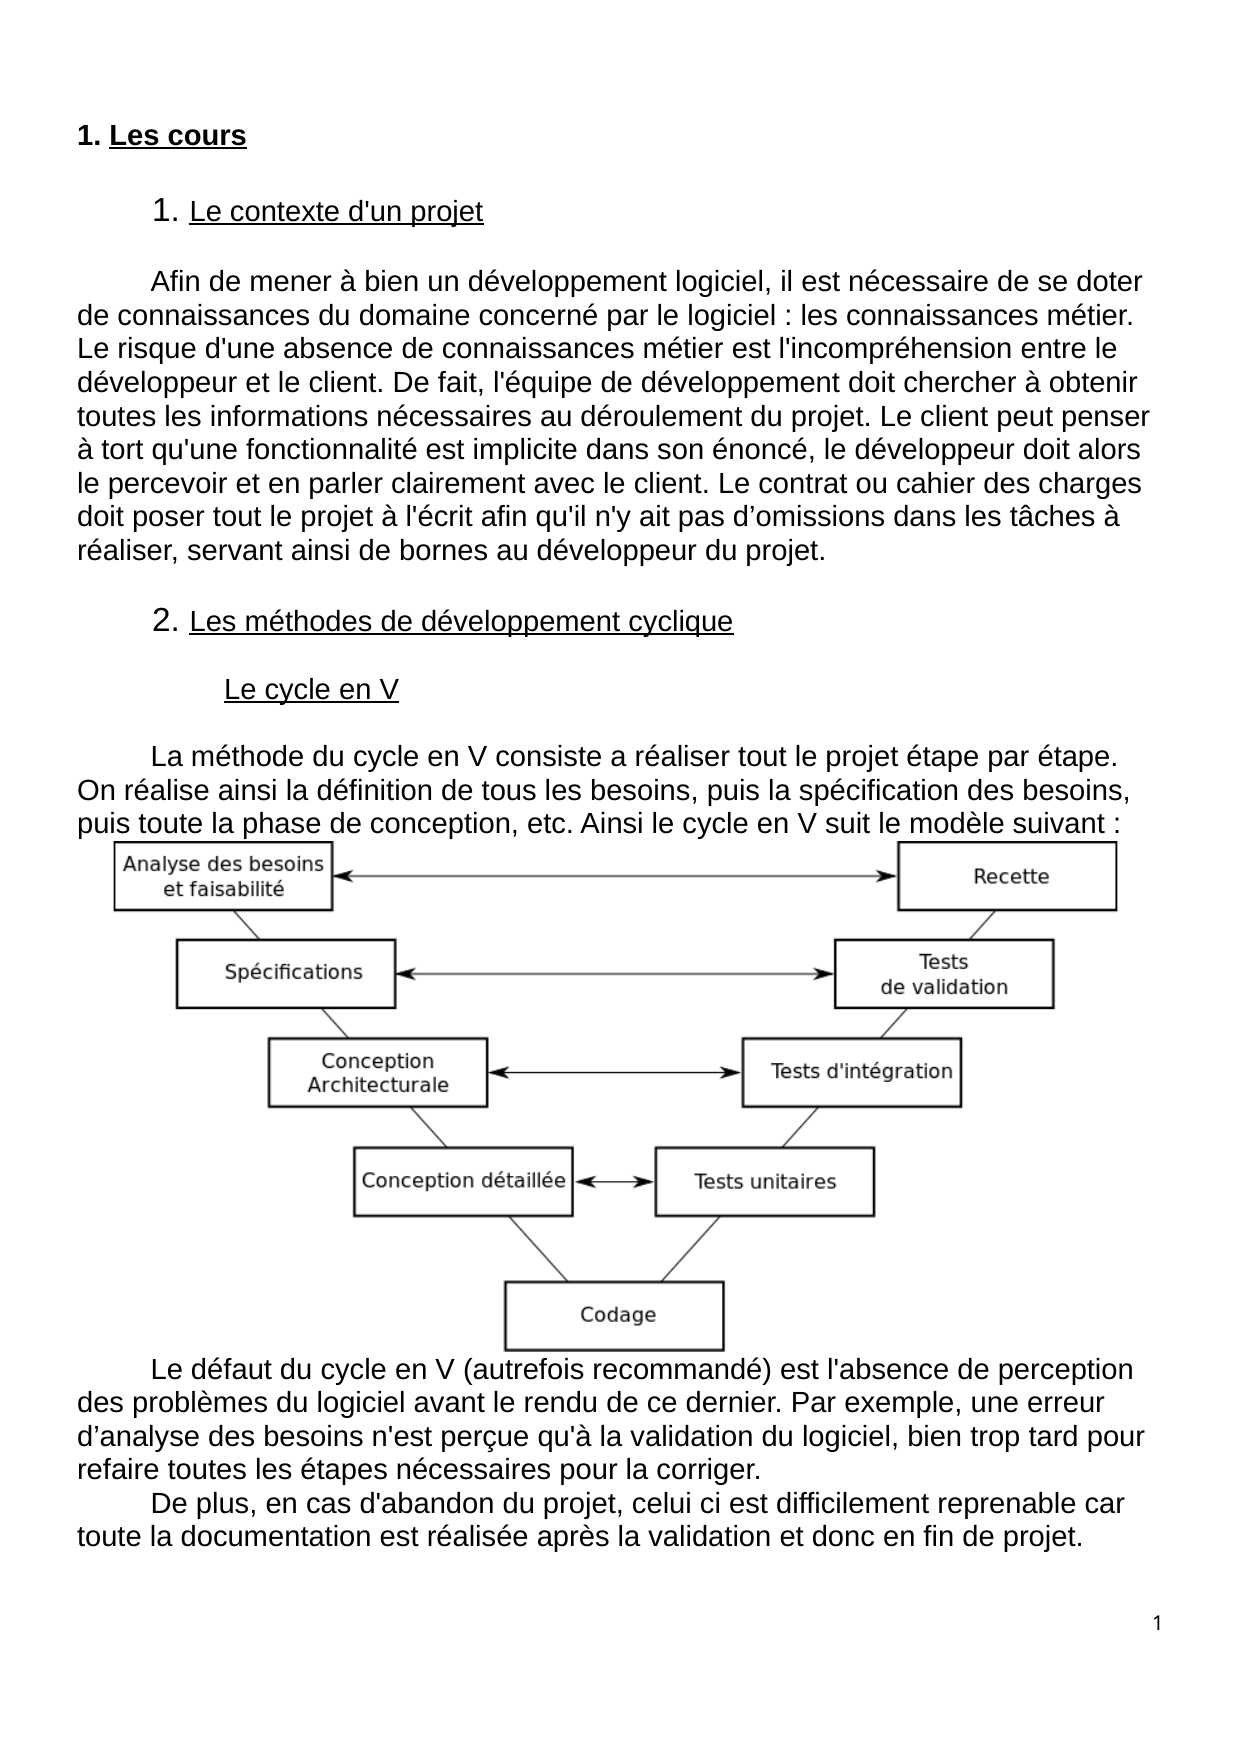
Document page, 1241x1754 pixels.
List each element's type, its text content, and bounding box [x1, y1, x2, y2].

list Le contexte d'un projet [152, 190, 1163, 228]
text Le défaut du cycle en V (autrefois recommandé) est l'absence de perception des problèmes du logiciel avant le rendu de ce dernier. Par exemple, une erreur d’analyse des besoins n'est perçue qu'à la validation du logiciel, bien trop tard pour refaire toutes les étapes nécessaires pour la corriger. [77, 839, 1163, 1486]
list Les méthodes de développement cyclique [152, 600, 1163, 638]
text 1. Les cours [77, 118, 1163, 152]
text Afin de mener à bien un développement logiciel, il est nécessaire de se doter de connaissances du domaine concerné par le logiciel : les connaissances métier. Le risque d'une absence de connaissances métier est l'incompréhension entre le développeur et le client. De fait, l'équipe de développement doit chercher à obtenir toutes les informations nécessaires au déroulement du projet. Le client peut penser à tort qu'une fonctionnalité est implicite dans son énoncé, le développeur doit alors le percevoir et en parler clairement avec le client. Le contrat ou cahier des charges doit poser tout le projet à l'écrit afin qu'il n'y ait pas d’omissions dans les tâches à réaliser, servant ainsi de bornes au développeur du projet. [77, 262, 1163, 566]
picture [113, 841, 1118, 1352]
text La méthode du cycle en V consiste a réaliser tout le projet étape par étape. On réalise ainsi la définition de tous les besoins, puis la spécification des besoins, puis toute la phase de conception, etc. Ainsi le cycle en V suit le modèle suivant : [77, 739, 1163, 839]
text De plus, en cas d'abandon du projet, celui ci est difficilement reprenable car toute la documentation est réalisée après la validation et donc en fin de projet. [77, 1486, 1163, 1553]
text Le cycle en V [77, 672, 1163, 705]
